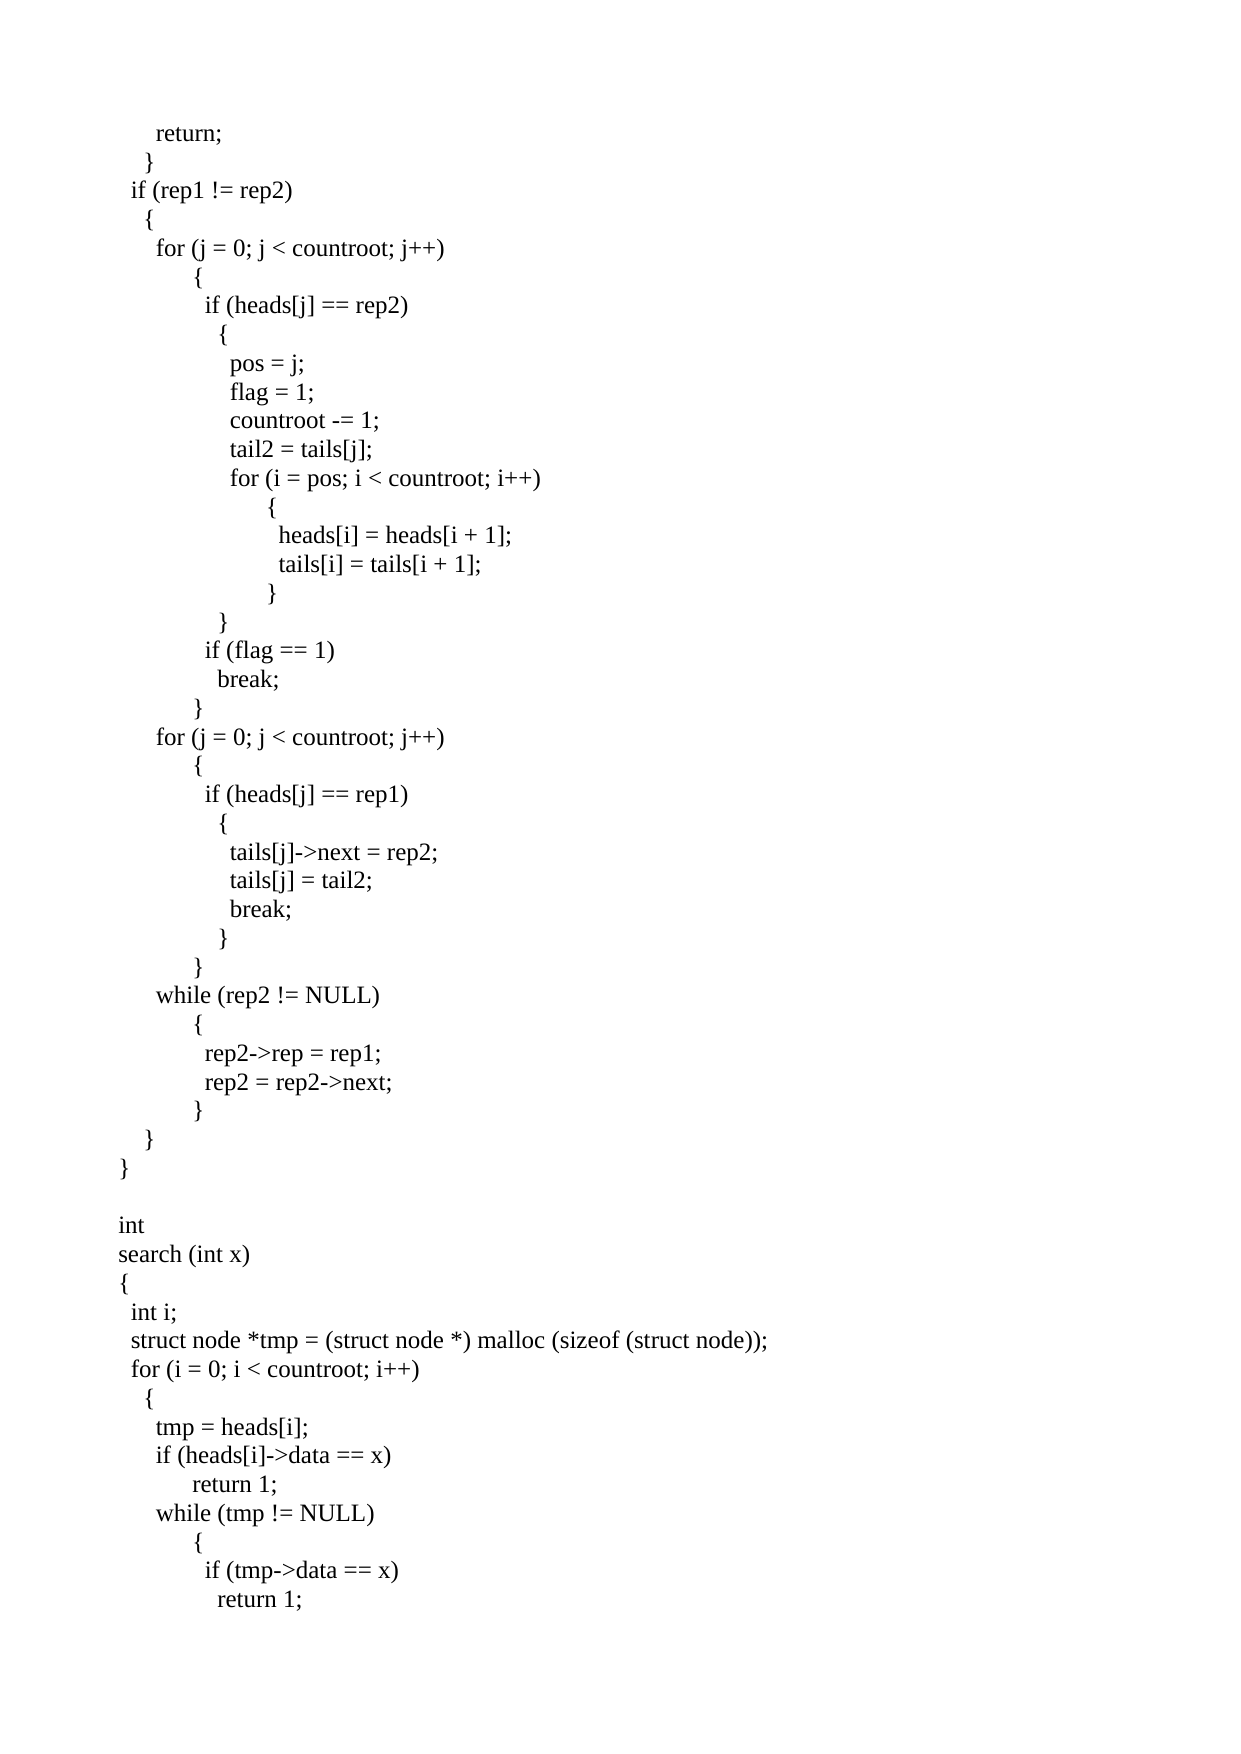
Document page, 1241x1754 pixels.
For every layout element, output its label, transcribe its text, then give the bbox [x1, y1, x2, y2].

text search (int x) [118, 1239, 1122, 1268]
text if (heads[j] == rep2) [118, 291, 1122, 319]
text } [118, 1153, 1122, 1182]
text return 1; [118, 1584, 1122, 1613]
text tails[j] = tail2; [118, 866, 1122, 894]
text rep2 = rep2->next; [118, 1067, 1122, 1096]
text countroot -= 1; [118, 406, 1122, 434]
text { [118, 1009, 1122, 1038]
text } [118, 607, 1122, 636]
text { [118, 319, 1122, 348]
text while (rep2 != NULL) [118, 981, 1122, 1009]
text if (heads[j] == rep1) [118, 779, 1122, 808]
text flag = 1; [118, 377, 1122, 406]
text if (flag == 1) [118, 636, 1122, 664]
text if (heads[i]->data == x) [118, 1441, 1122, 1469]
text { [118, 751, 1122, 779]
text { [118, 808, 1122, 837]
text { [118, 492, 1122, 521]
text tails[i] = tails[i + 1]; [118, 549, 1122, 578]
text { [118, 262, 1122, 291]
text } [118, 578, 1122, 607]
text } [118, 952, 1122, 981]
text return; [118, 118, 1122, 147]
text } [118, 1124, 1122, 1153]
text heads[i] = heads[i + 1]; [118, 521, 1122, 549]
text break; [118, 894, 1122, 923]
text int i; [118, 1297, 1122, 1326]
text } [118, 693, 1122, 722]
text for (i = pos; i < countroot; i++) [118, 463, 1122, 492]
text } [118, 147, 1122, 176]
text struct node *tmp = (struct node *) malloc (sizeof (struct node)); [118, 1326, 1122, 1354]
text tmp = heads[i]; [118, 1412, 1122, 1441]
text for (j = 0; j < countroot; j++) [118, 722, 1122, 751]
text return 1; [118, 1469, 1122, 1498]
text pos = j; [118, 348, 1122, 377]
text } [118, 1096, 1122, 1124]
text tails[j]->next = rep2; [118, 837, 1122, 866]
text for (i = 0; i < countroot; i++) [118, 1354, 1122, 1383]
text { [118, 204, 1122, 233]
text { [118, 1527, 1122, 1556]
text while (tmp != NULL) [118, 1498, 1122, 1527]
text rep2->rep = rep1; [118, 1038, 1122, 1067]
text } [118, 923, 1122, 952]
text if (rep1 != rep2) [118, 176, 1122, 204]
text if (tmp->data == x) [118, 1556, 1122, 1584]
text break; [118, 664, 1122, 693]
text tail2 = tails[j]; [118, 434, 1122, 463]
text int [118, 1211, 1122, 1239]
text for (j = 0; j < countroot; j++) [118, 233, 1122, 262]
text { [118, 1268, 1122, 1297]
text { [118, 1383, 1122, 1412]
